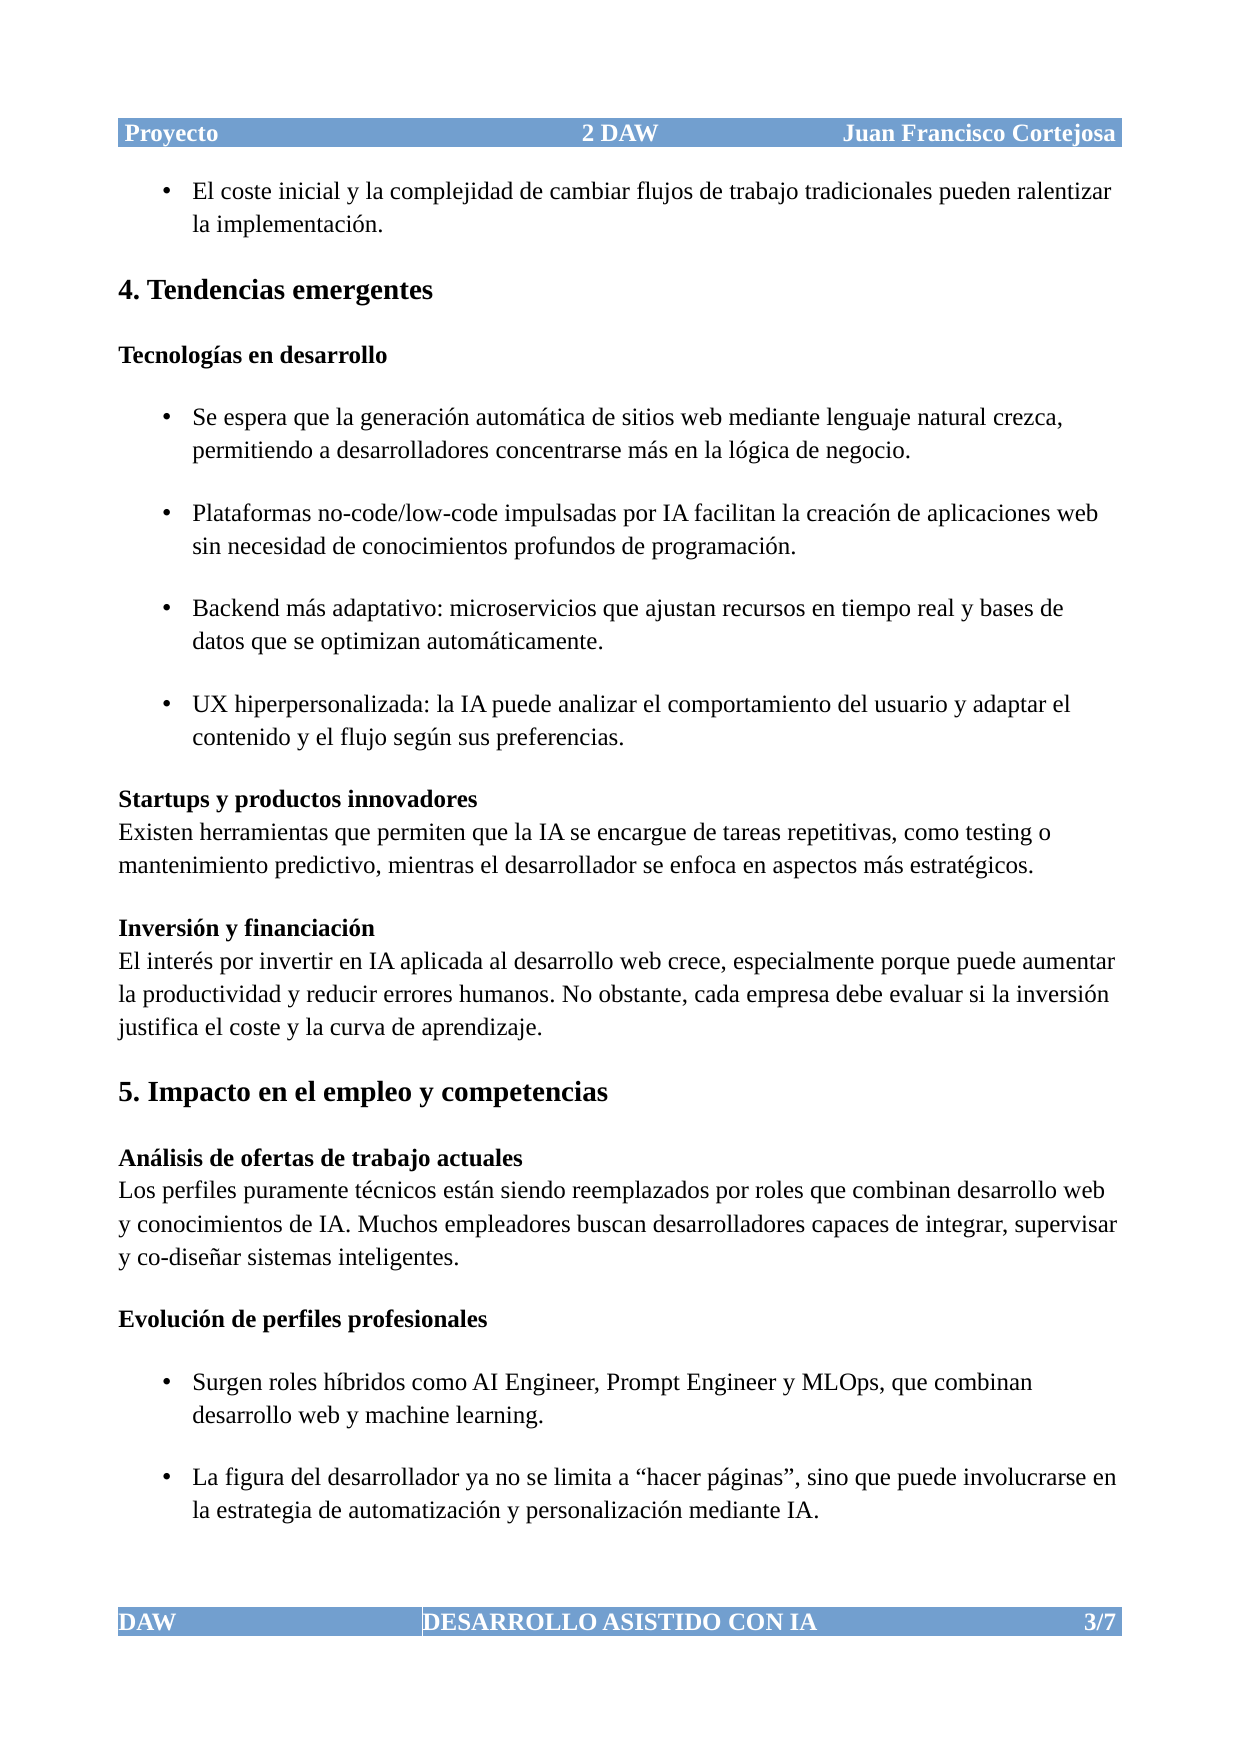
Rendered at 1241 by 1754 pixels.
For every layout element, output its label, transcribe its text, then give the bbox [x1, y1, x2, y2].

text Inversión y financiación El interés por invertir en IA aplicada al desarrollo web crece, especialmente porque puede aumentar la productividad y reducir errores humanos. No obstante, cada empresa debe evaluar si la inversión justifica el coste y la curva de aprendizaje. [118, 913, 1122, 1041]
subtitle 5. Impacto en el empleo y competencias [118, 1074, 1122, 1108]
list Se espera que la generación automática de sitios web mediante lenguaje natural crezca, permitiendo a desarrolladores concentrarse más en la lógica de negocio. [162, 402, 1122, 464]
text Startups y productos innovadores Existen herramientas que permiten que la IA se encargue de tareas repetitivas, como testing o mantenimiento predictivo, mientras el desarrollador se enfoca en aspectos más estratégicos. [118, 784, 1122, 879]
list UX hiperpersonalizada: la IA puede analizar el comportamiento del usuario y adaptar el contenido y el flujo según sus preferencias. [162, 689, 1122, 751]
text Análisis de ofertas de trabajo actuales Los perfiles puramente técnicos están siendo reemplazados por roles que combinan desarrollo web y conocimientos de IA. Muchos empleadores buscan desarrolladores capaces de integrar, supervisar y co-diseñar sistemas inteligentes. [118, 1143, 1122, 1270]
list Backend más adaptativo: microservicios que ajustan recursos en tiempo real y bases de datos que se optimizan automáticamente. [162, 593, 1122, 655]
list La figura del desarrollador ya no se limita a “hacer páginas”, sino que puede involucrarse en la estrategia de automatización y personalización mediante IA. [162, 1462, 1122, 1524]
list El coste inicial y la complejidad de cambiar flujos de trabajo tradicionales pueden ralentizar la implementación. [162, 176, 1122, 238]
text Evolución de perfiles profesionales [118, 1304, 1122, 1333]
list Plataformas no-code/low-code impulsadas por IA facilitan la creación de aplicaciones web sin necesidad de conocimientos profundos de programación. [162, 498, 1122, 560]
subtitle 4. Tendencias emergentes [118, 272, 1122, 305]
text Tecnologías en desarrollo [118, 340, 1122, 369]
list Surgen roles híbridos como AI Engineer, Prompt Engineer y MLOps, que combinan desarrollo web y machine learning. [162, 1367, 1122, 1428]
